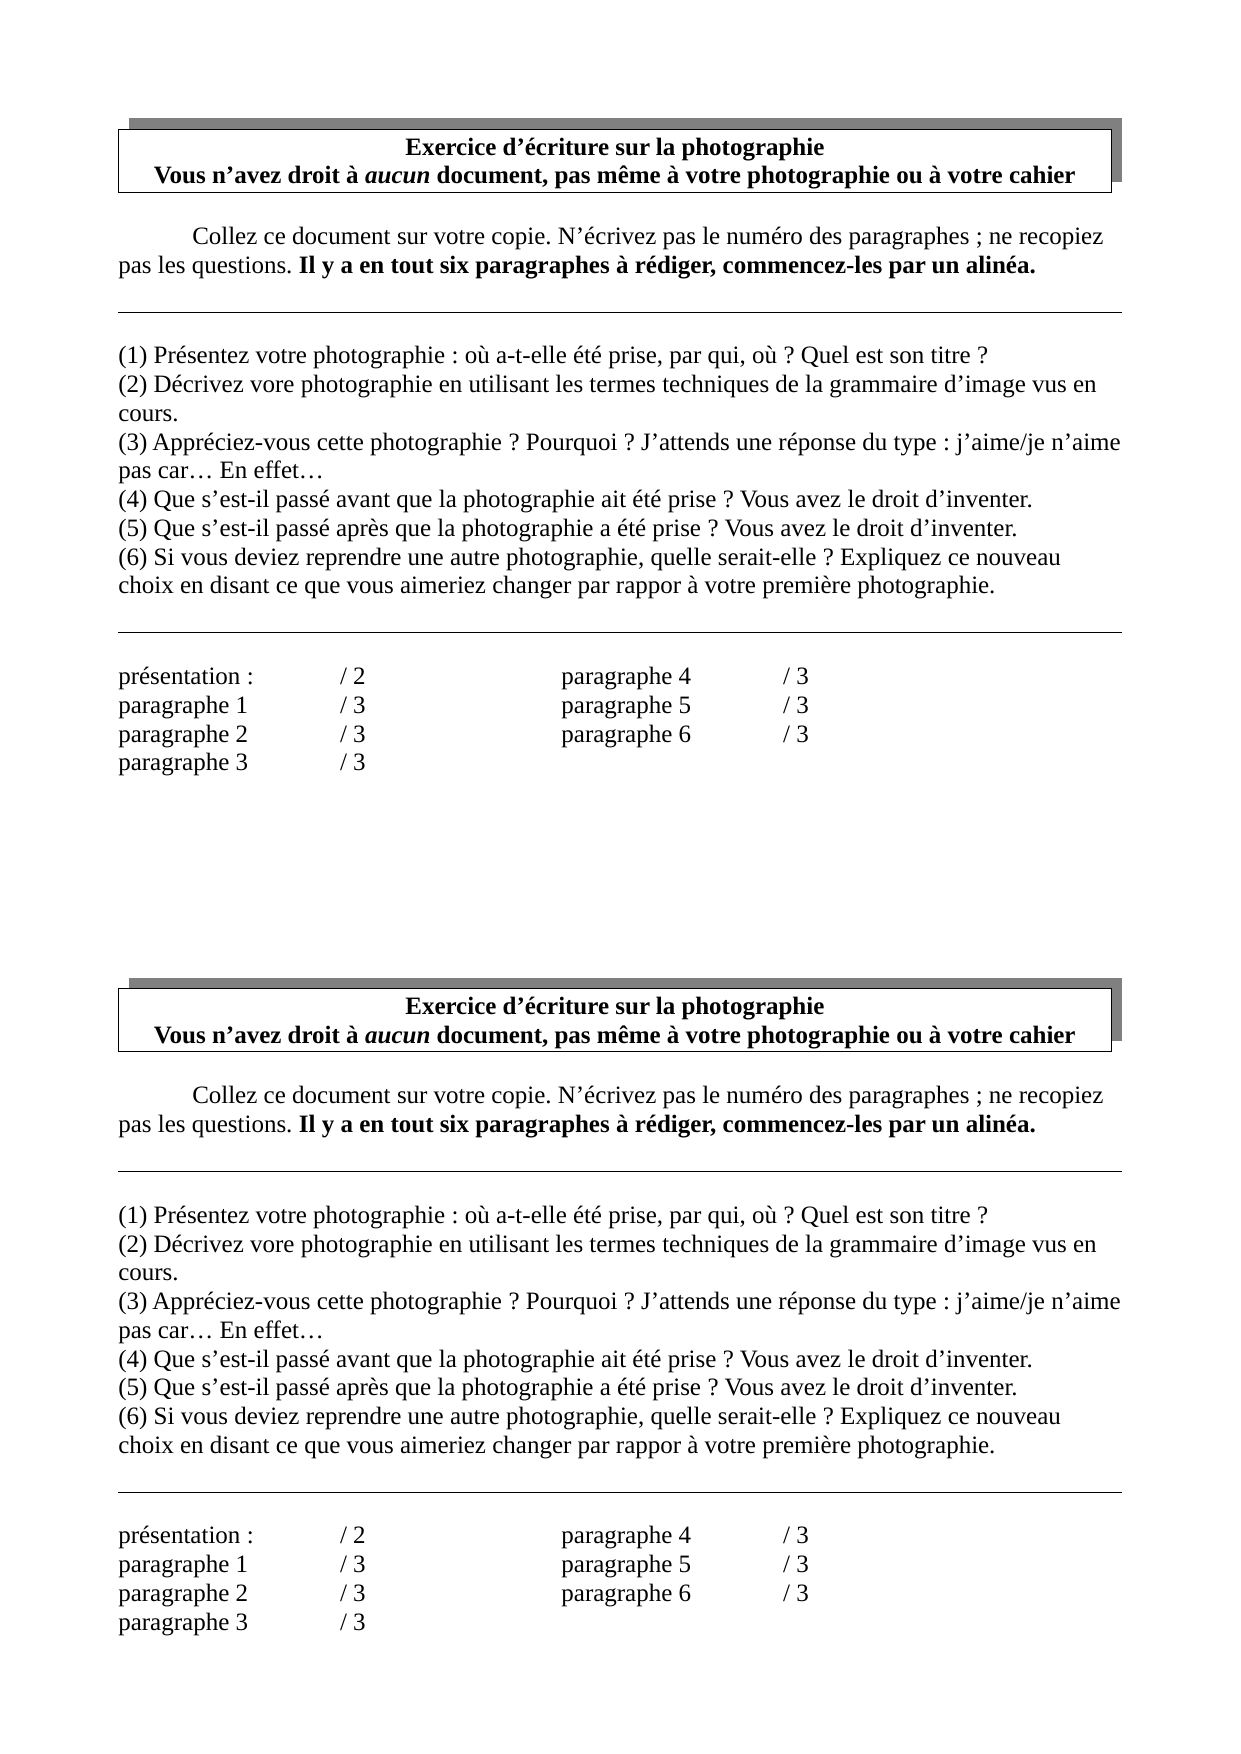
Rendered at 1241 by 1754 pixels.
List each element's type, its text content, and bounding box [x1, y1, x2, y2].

text paragraphe 1 / 3 paragraphe 5 / 3 [118, 690, 1122, 719]
text (3) Appréciez-vous cette photographie ? Pourquoi ? J’attends une réponse du type : j’aime/je n’aime pas car… En effet… [118, 1286, 1122, 1344]
text paragraphe 3 / 3 [118, 747, 1122, 776]
text Collez ce document sur votre copie. N’écrivez pas le numéro des paragraphes ; ne recopiez pas les questions. Il y a en tout six paragraphes à rédiger, commencez-les par un alinéa. [118, 1080, 1122, 1138]
text (6) Si vous deviez reprendre une autre photographie, quelle serait-elle ? Expliquez ce nouveau choix en disant ce que vous aimeriez changer par rappor à votre première photographie. [118, 1401, 1122, 1459]
text Vous n’avez droit à aucun document, pas même à votre photographie ou à votre cahier [119, 1017, 1111, 1051]
text Exercice d’écriture sur la photographie [119, 130, 1111, 157]
text (4) Que s’est-il passé avant que la photographie ait été prise ? Vous avez le droit d’inventer. [118, 1344, 1122, 1372]
text (1) Présentez votre photographie : où a-t-elle été prise, par qui, où ? Quel est son titre ? [118, 341, 1122, 369]
text (4) Que s’est-il passé avant que la photographie ait été prise ? Vous avez le droit d’inventer. [118, 484, 1122, 513]
text Vous n’avez droit à aucun document, pas même à votre photographie ou à votre cahier [119, 157, 1111, 192]
text (2) Décrivez vore photographie en utilisant les termes techniques de la grammaire d’image vus en cours. [118, 369, 1122, 427]
text paragraphe 3 / 3 [118, 1607, 1122, 1636]
text présentation : / 2 paragraphe 4 / 3 [118, 1521, 1122, 1549]
text (1) Présentez votre photographie : où a-t-elle été prise, par qui, où ? Quel est son titre ? [118, 1200, 1122, 1229]
text (5) Que s’est-il passé après que la photographie a été prise ? Vous avez le droit d’inventer. [118, 513, 1122, 542]
text Exercice d’écriture sur la photographie [119, 989, 1111, 1017]
text (3) Appréciez-vous cette photographie ? Pourquoi ? J’attends une réponse du type : j’aime/je n’aime pas car… En effet… [118, 427, 1122, 484]
text (6) Si vous deviez reprendre une autre photographie, quelle serait-elle ? Expliquez ce nouveau choix en disant ce que vous aimeriez changer par rappor à votre première photographie. [118, 542, 1122, 599]
text paragraphe 1 / 3 paragraphe 5 / 3 [118, 1549, 1122, 1578]
text paragraphe 2 / 3 paragraphe 6 / 3 [118, 719, 1122, 747]
text Collez ce document sur votre copie. N’écrivez pas le numéro des paragraphes ; ne recopiez pas les questions. Il y a en tout six paragraphes à rédiger, commencez-les par un alinéa. [118, 221, 1122, 278]
text (5) Que s’est-il passé après que la photographie a été prise ? Vous avez le droit d’inventer. [118, 1372, 1122, 1401]
text (2) Décrivez vore photographie en utilisant les termes techniques de la grammaire d’image vus en cours. [118, 1229, 1122, 1286]
text paragraphe 2 / 3 paragraphe 6 / 3 [118, 1578, 1122, 1607]
text présentation : / 2 paragraphe 4 / 3 [118, 661, 1122, 690]
